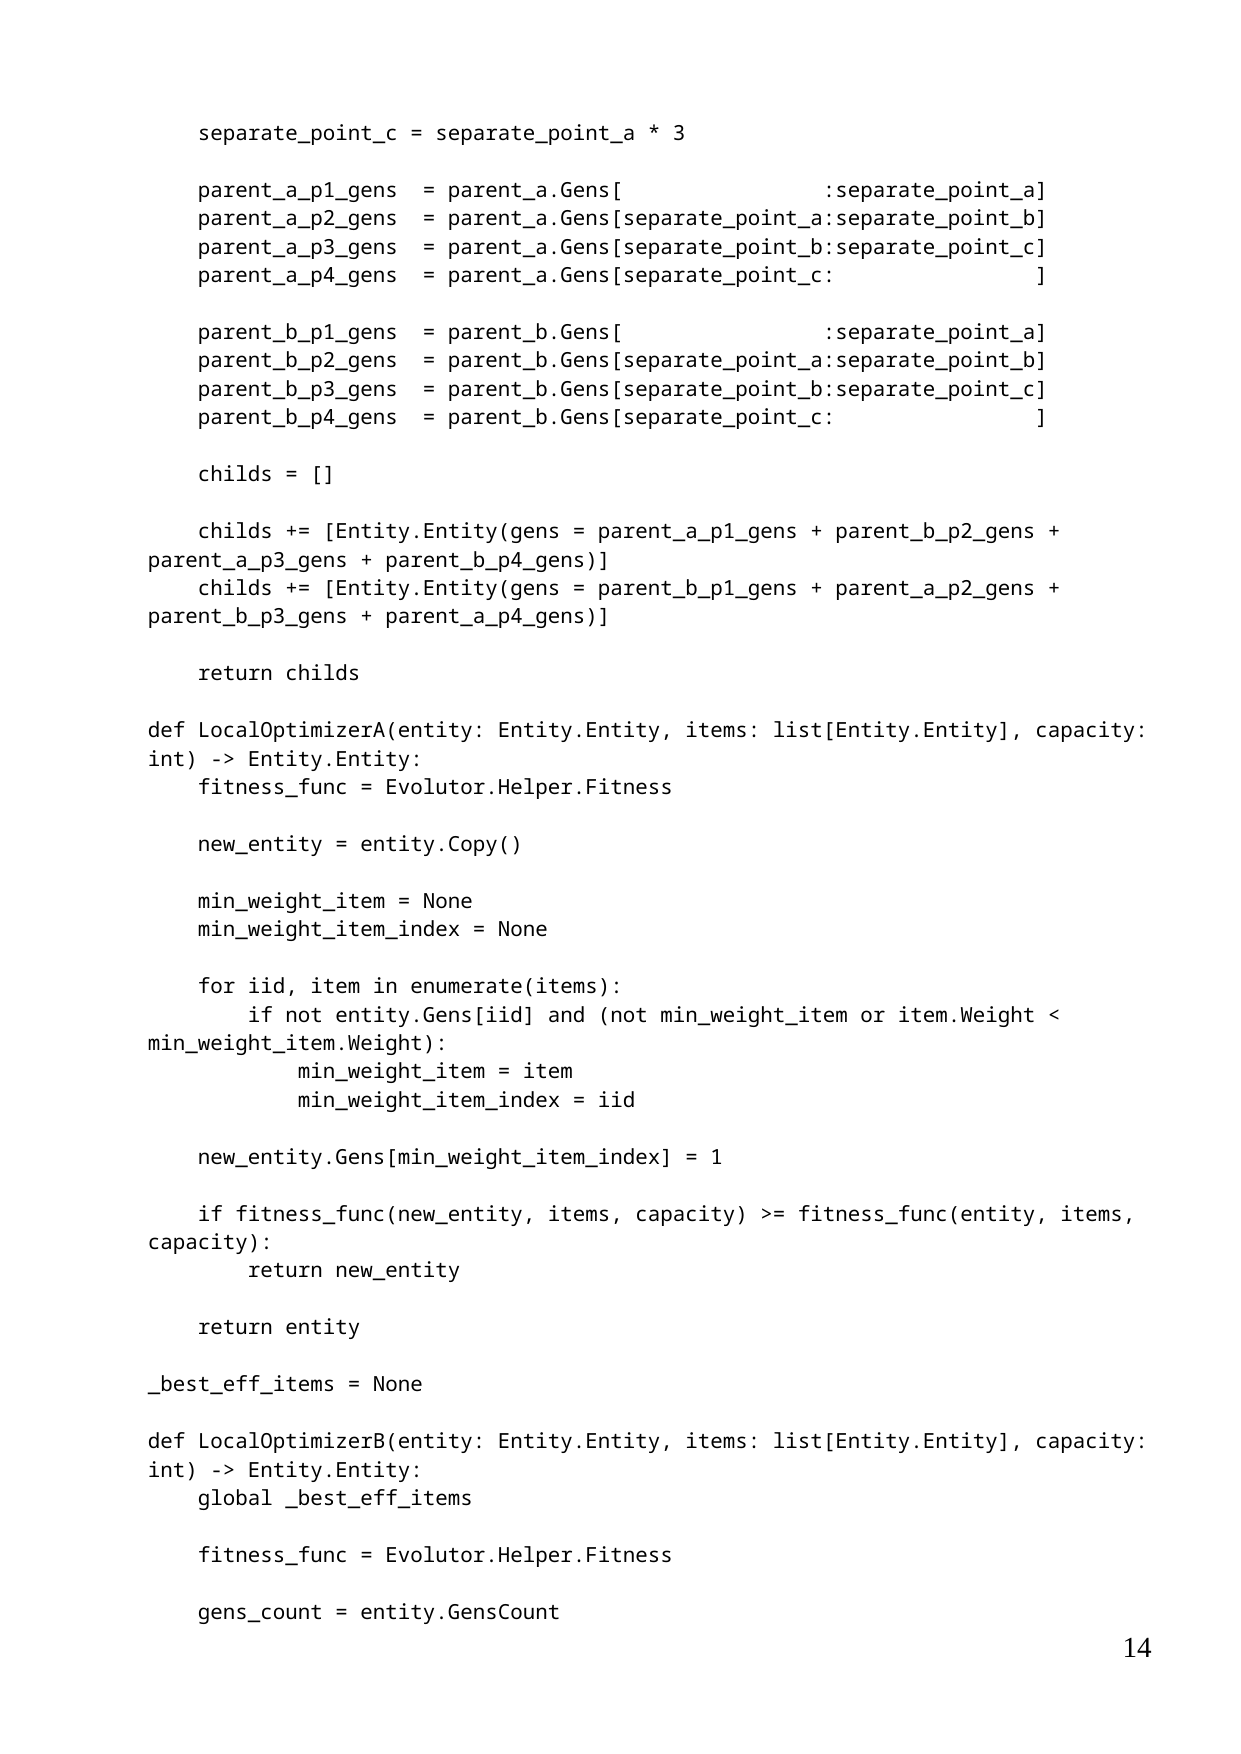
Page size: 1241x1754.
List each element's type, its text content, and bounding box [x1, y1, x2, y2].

text childs += [Entity.Entity(gens = parent_a_p1_gens + parent_b_p2_gens + parent_a_p3_gens + parent_b_p4_gens)] [148, 516, 1152, 573]
text global _best_eff_items [148, 1483, 1152, 1512]
text fitness_func = Evolutor.Helper.Fitness [148, 1540, 1152, 1568]
text parent_b_p3_gens = parent_b.Gens[separate_point_b:separate_point_c] [148, 374, 1152, 402]
text new_entity.Gens[min_weight_item_index] = 1 [148, 1142, 1152, 1170]
text parent_b_p2_gens = parent_b.Gens[separate_point_a:separate_point_b] [148, 346, 1152, 374]
text parent_b_p4_gens = parent_b.Gens[separate_point_c: ] [148, 402, 1152, 431]
text min_weight_item_index = None [148, 914, 1152, 943]
text _best_eff_items = None [148, 1369, 1152, 1398]
text gens_count = entity.GensCount [148, 1597, 1152, 1625]
text return childs [148, 658, 1152, 687]
text min_weight_item_index = iid [148, 1085, 1152, 1113]
text min_weight_item = None [148, 886, 1152, 914]
text childs = [] [148, 459, 1152, 488]
text def LocalOptimizerB(entity: Entity.Entity, items: list[Entity.Entity], capacity: int) -> Entity.Entity: [148, 1426, 1152, 1483]
text parent_b_p1_gens = parent_b.Gens[ :separate_point_a] [148, 317, 1152, 346]
text min_weight_item = item [148, 1057, 1152, 1085]
text if fitness_func(new_entity, items, capacity) >= fitness_func(entity, items, capacity): [148, 1199, 1152, 1256]
text new_entity = entity.Copy() [148, 829, 1152, 857]
text parent_a_p2_gens = parent_a.Gens[separate_point_a:separate_point_b] [148, 203, 1152, 232]
text parent_a_p3_gens = parent_a.Gens[separate_point_b:separate_point_c] [148, 232, 1152, 260]
text parent_a_p4_gens = parent_a.Gens[separate_point_c: ] [148, 260, 1152, 289]
text fitness_func = Evolutor.Helper.Fitness [148, 772, 1152, 801]
text childs += [Entity.Entity(gens = parent_b_p1_gens + parent_a_p2_gens + parent_b_p3_gens + parent_a_p4_gens)] [148, 573, 1152, 630]
text parent_a_p1_gens = parent_a.Gens[ :separate_point_a] [148, 175, 1152, 203]
text return new_entity [148, 1256, 1152, 1284]
text return entity [148, 1312, 1152, 1341]
text for iid, item in enumerate(items): [148, 971, 1152, 1000]
text if not entity.Gens[iid] and (not min_weight_item or item.Weight < min_weight_item.Weight): [148, 1000, 1152, 1057]
text separate_point_c = separate_point_a * 3 [148, 118, 1152, 147]
text def LocalOptimizerA(entity: Entity.Entity, items: list[Entity.Entity], capacity: int) -> Entity.Entity: [148, 715, 1152, 772]
